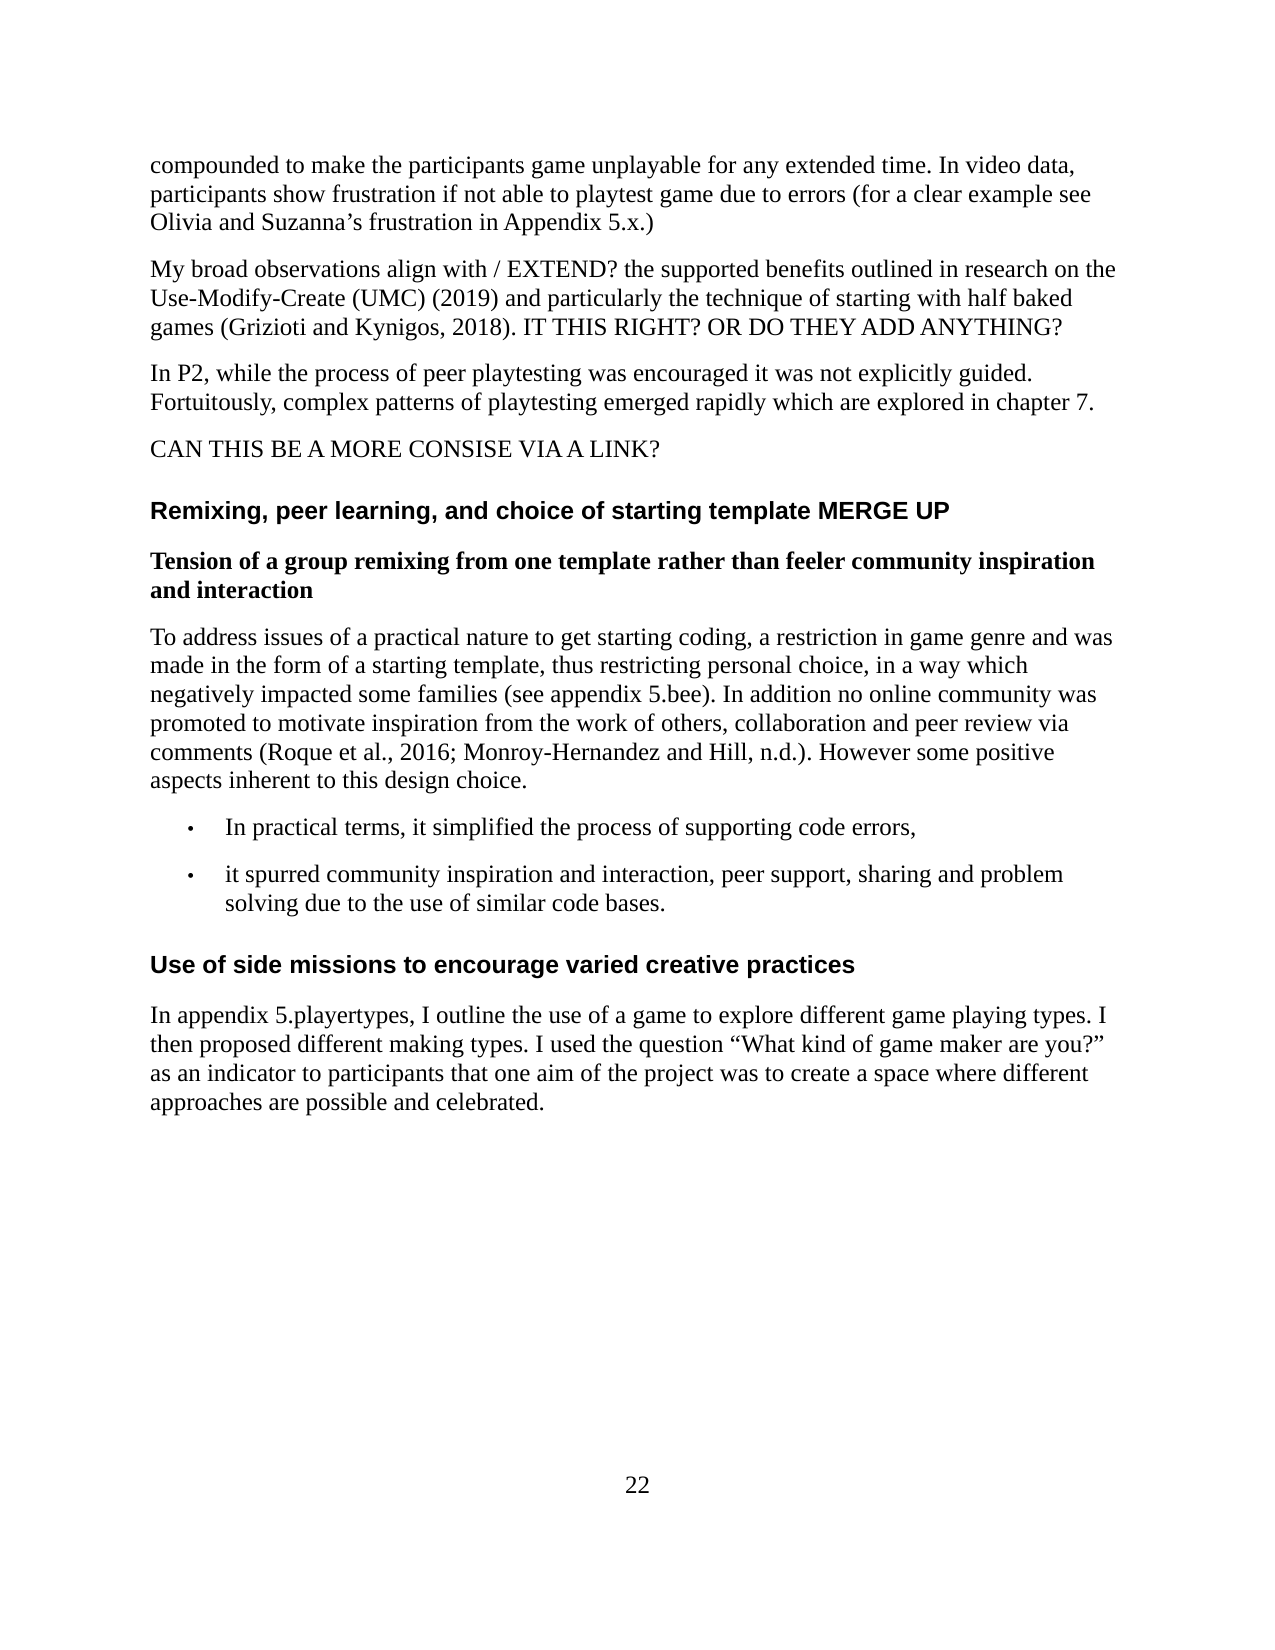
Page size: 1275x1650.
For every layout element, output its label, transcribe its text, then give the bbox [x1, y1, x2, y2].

subtitle Use of side missions to encourage varied creative practices [150, 950, 1125, 979]
text CAN THIS BE A MORE CONSISE VIA A LINK? [150, 434, 1125, 462]
list it spurred community inspiration and interaction, peer support, sharing and problem solving due to the use of similar code bases. [187, 859, 1125, 916]
text My broad observations align with / EXTEND? the supported benefits outlined in research on the Use-Modify-Create (UMC) (2019) and particularly the technique of starting with half baked games (Grizioti and Kynigos, 2018). IT THIS RIGHT? OR DO THEY ADD ANYTHING? [150, 254, 1125, 340]
text In appendix 5.playertypes, I outline the use of a game to explore different game playing types. I then proposed different making types. I used the question “What kind of game maker are you?” as an indicator to participants that one aim of the project was to create a space where different approaches are possible and celebrated. [150, 1000, 1125, 1115]
text compounded to make the participants game unplayable for any extended time. In video data, participants show frustration if not able to playtest game due to errors (for a clear example see Olivia and Suzanna’s frustration in Appendix 5.x.) [150, 150, 1125, 236]
text Tension of a group remixing from one template rather than feeler community inspiration and interaction [150, 546, 1125, 604]
text To address issues of a practical nature to get starting coding, a restriction in game genre and was made in the form of a starting template, thus restricting personal choice, in a way which negatively impacted some families (see appendix 5.bee). In addition no online community was promoted to motivate inspiration from the work of others, collaboration and peer review via comments (Roque et al., 2016; Monroy-Hernandez and Hill, n.d.). However some positive aspects inherent to this design choice. [150, 622, 1125, 794]
subtitle Remixing, peer learning, and choice of starting template MERGE UP [150, 496, 1125, 525]
list In practical terms, it simplified the process of supporting code errors, [187, 812, 1125, 841]
text In P2, while the process of peer playtesting was encouraged it was not explicitly guided. Fortuitously, complex patterns of playtesting emerged rapidly which are explored in chapter 7. [150, 358, 1125, 416]
